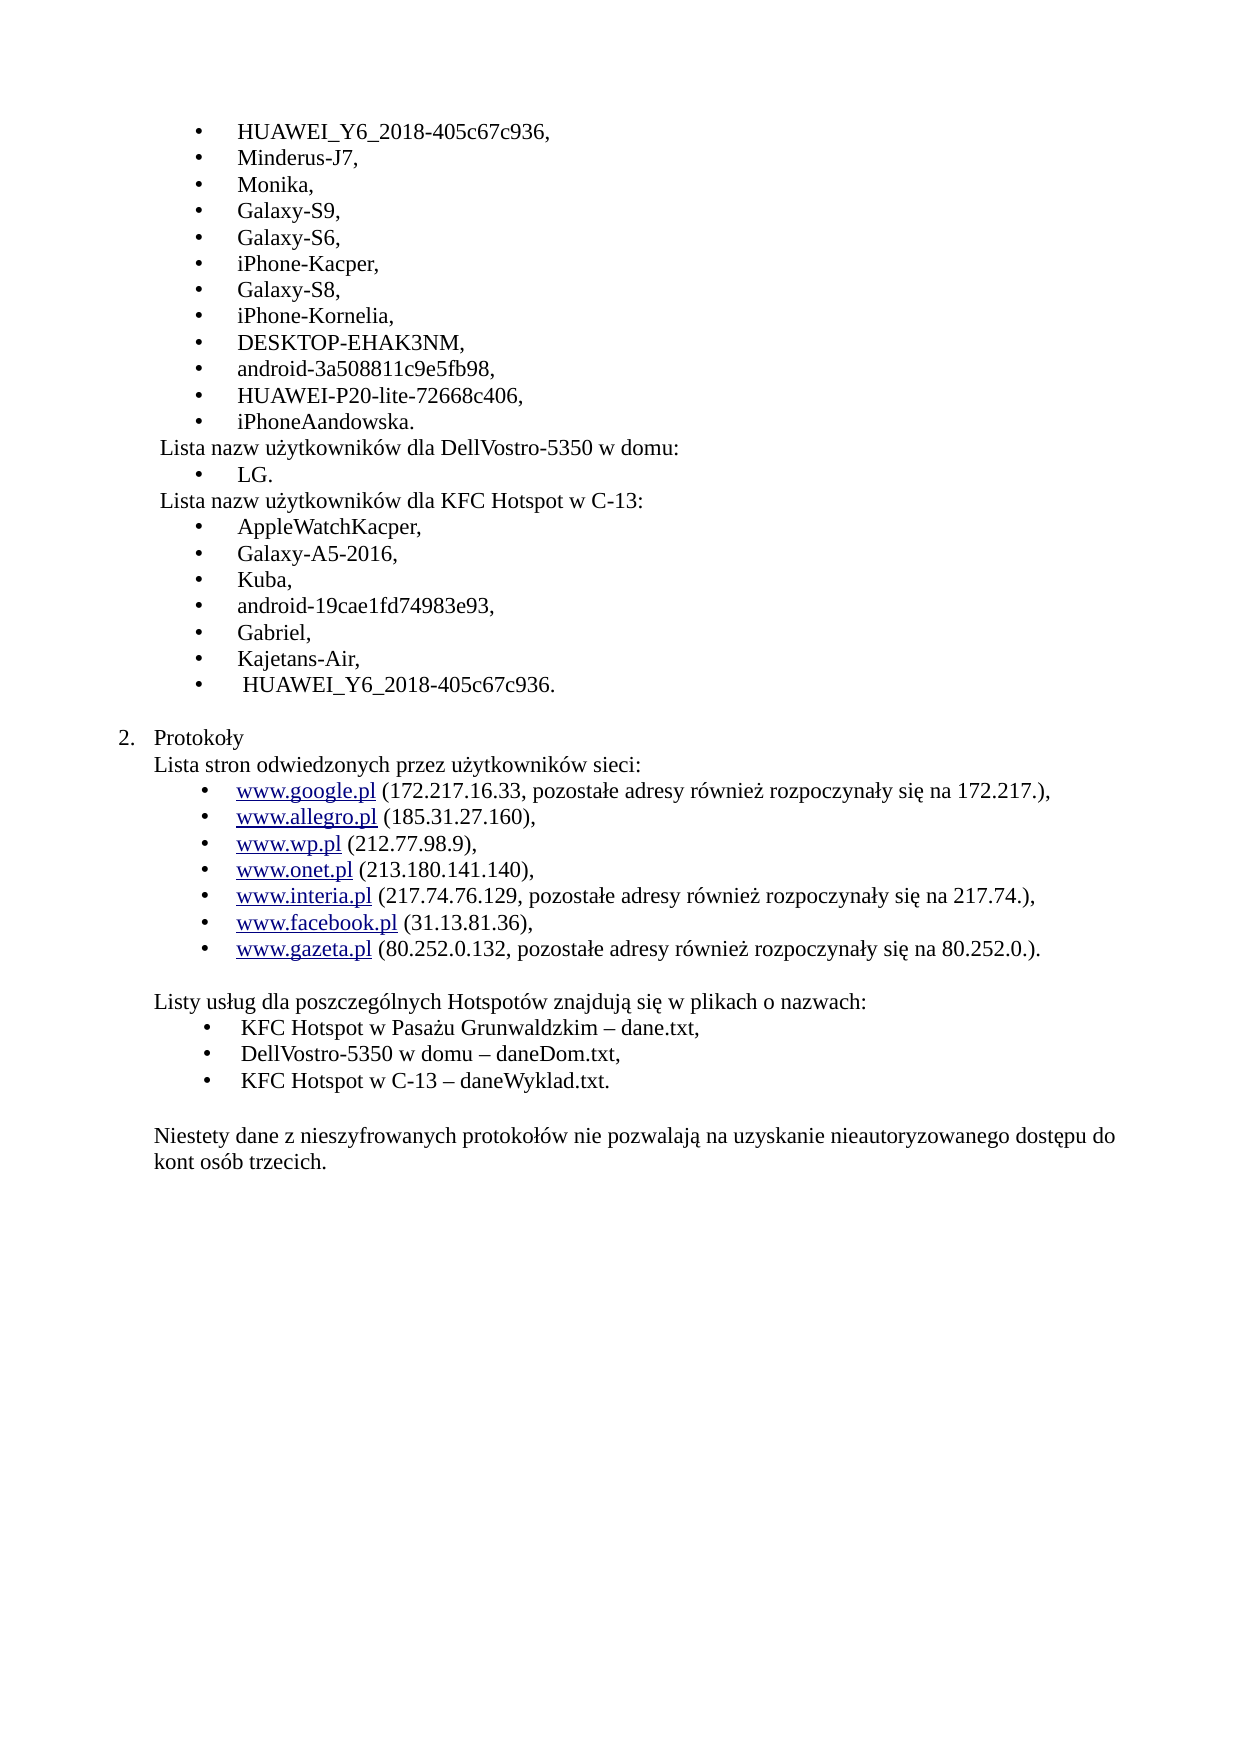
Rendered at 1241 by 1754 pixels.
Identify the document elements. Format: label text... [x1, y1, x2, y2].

list www.onet.pl (213.180.141.140), [201, 856, 1123, 882]
list iPhone-Kornelia, [195, 303, 1123, 329]
list Gabriel, [195, 619, 1123, 645]
list iPhone-Kacper, [195, 250, 1123, 276]
list KFC Hotspot w Pasażu Grunwaldzkim – dane.txt, [203, 1014, 1123, 1041]
list DESKTOP-EHAK3NM, [195, 329, 1123, 355]
text Lista nazw użytkowników dla DellVostro-5350 w domu: [159, 434, 1123, 461]
list HUAWEI_Y6_2018-405c67c936. [195, 672, 1123, 698]
list LG. [195, 461, 1123, 487]
list www.facebook.pl (31.13.81.36), [201, 909, 1123, 935]
list Galaxy-A5-2016, [195, 540, 1123, 566]
list www.allegro.pl (185.31.27.160), [201, 803, 1123, 830]
list AppleWatchKacper, [195, 513, 1123, 540]
list HUAWEI-P20-lite-72668c406, [195, 382, 1123, 408]
list Lista stron odwiedzonych przez użytkowników sieci: [118, 751, 1123, 777]
list www.wp.pl (212.77.98.9), [201, 830, 1123, 856]
list DellVostro-5350 w domu – daneDom.txt, [203, 1041, 1123, 1067]
list android-3a508811c9e5fb98, [195, 355, 1123, 382]
list KFC Hotspot w C-13 – daneWyklad.txt. [203, 1067, 1123, 1093]
list www.gazeta.pl (80.252.0.132, pozostałe adresy również rozpoczynały się na 80.252.0.). [201, 935, 1123, 961]
list www.interia.pl (217.74.76.129, pozostałe adresy również rozpoczynały się na 217.74.), [201, 882, 1123, 909]
list Monika, [195, 171, 1123, 197]
list android-19cae1fd74983e93, [195, 592, 1123, 619]
list Protokoły [118, 724, 1123, 751]
list Minderus-J7, [195, 144, 1123, 171]
list HUAWEI_Y6_2018-405c67c936, [195, 118, 1123, 144]
list Galaxy-S9, [195, 197, 1123, 223]
text Listy usług dla poszczególnych Hotspotów znajdują się w plikach o nazwach: [153, 988, 1123, 1014]
text Niestety dane z nieszyfrowanych protokołów nie pozwalają na uzyskanie nieautoryzowanego dostępu do kont osób trzecich. [153, 1122, 1123, 1175]
list Galaxy-S8, [195, 276, 1123, 303]
list iPhoneAandowska. [195, 408, 1123, 434]
list Kuba, [195, 566, 1123, 592]
list www.google.pl (172.217.16.33, pozostałe adresy również rozpoczynały się na 172.217.), [201, 777, 1123, 803]
list Galaxy-S6, [195, 223, 1123, 250]
list Kajetans-Air, [195, 645, 1123, 672]
text Lista nazw użytkowników dla KFC Hotspot w C-13: [159, 487, 1123, 513]
